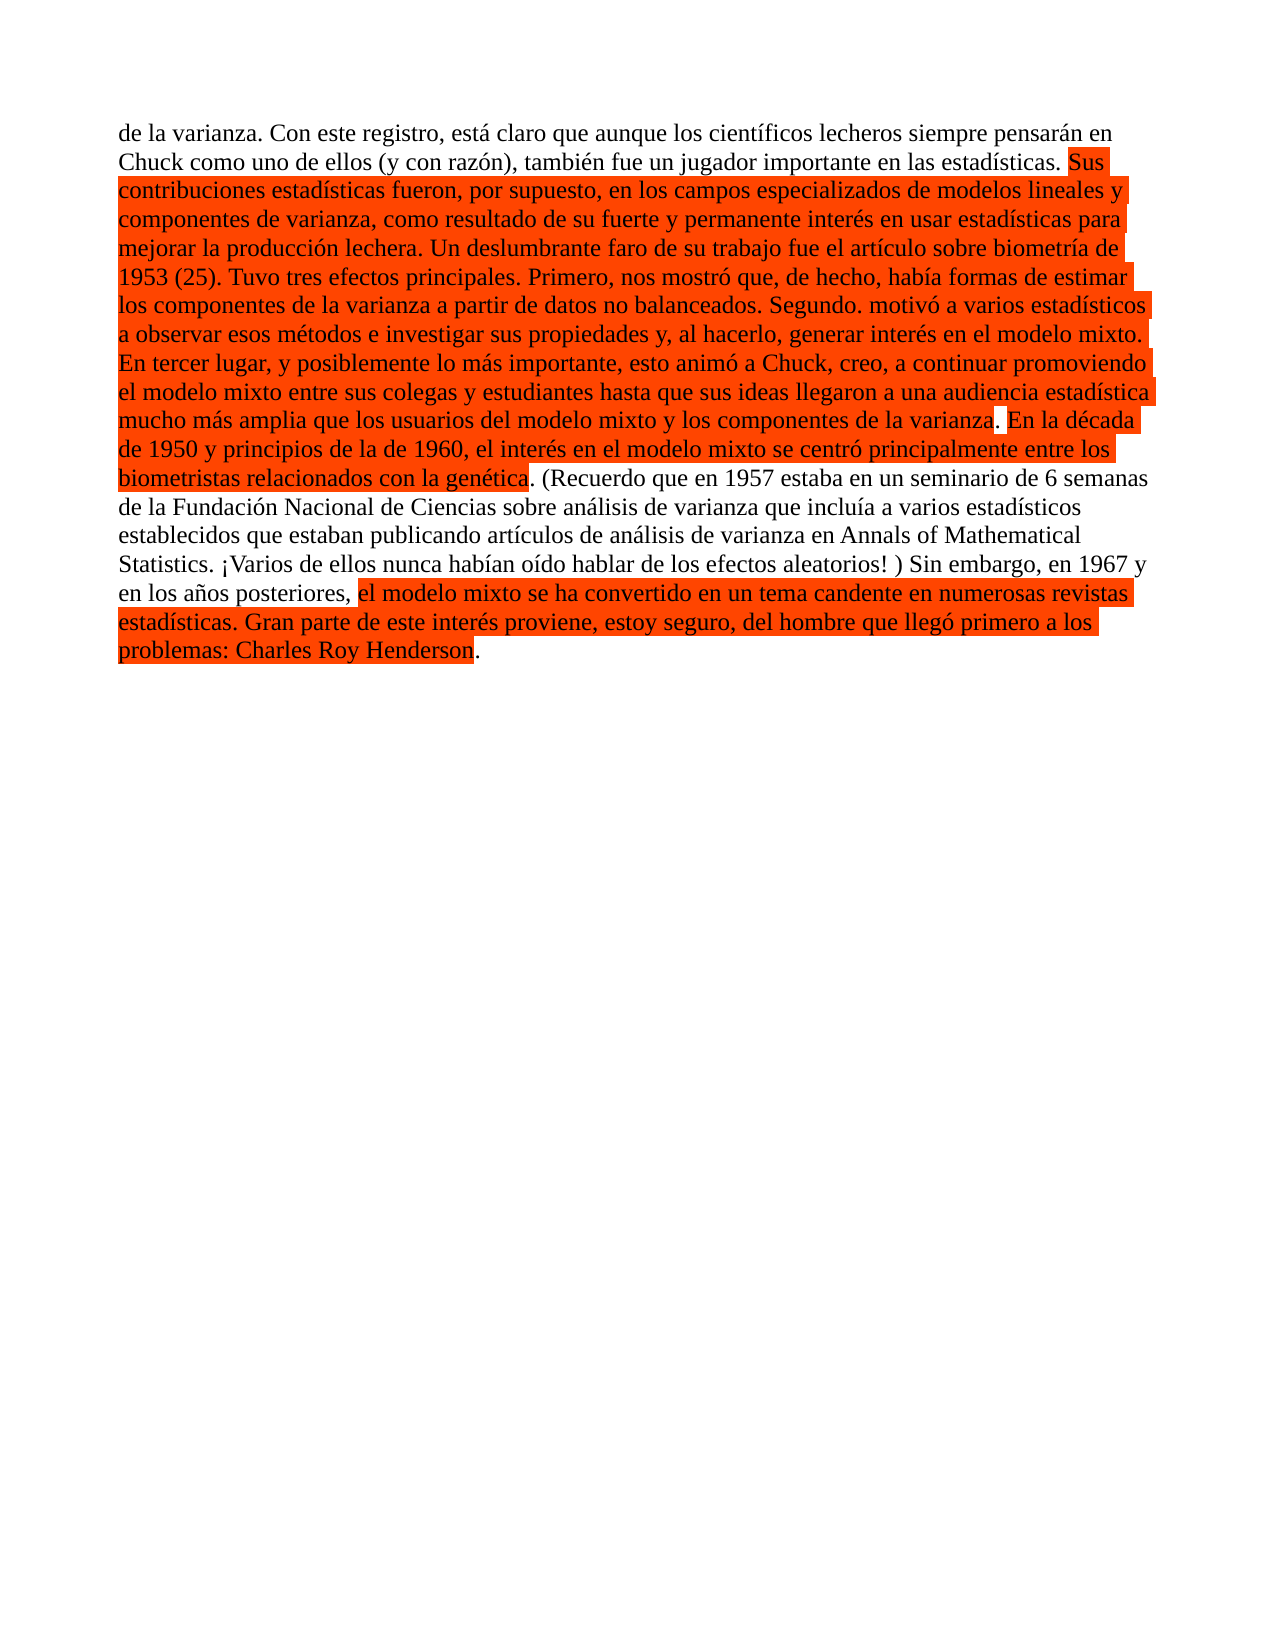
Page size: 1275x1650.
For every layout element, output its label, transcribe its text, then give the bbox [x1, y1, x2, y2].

text de la varianza. Con este registro, está claro que aunque los científicos lecheros siempre pensarán en Chuck como uno de ellos (y con razón), también fue un jugador importante en las estadísticas. Sus contribuciones estadísticas fueron, por supuesto, en los campos especializados de modelos lineales y componentes de varianza, como resultado de su fuerte y permanente interés en usar estadísticas para mejorar la producción lechera. Un deslumbrante faro de su trabajo fue el artículo sobre biometría de 1953 (25). Tuvo tres efectos principales. Primero, nos mostró que, de hecho, había formas de estimar los componentes de la varianza a partir de datos no balanceados. Segundo. motivó a varios estadísticos a observar esos métodos e investigar sus propiedades y, al hacerlo, generar interés en el modelo mixto. En tercer lugar, y posiblemente lo más importante, esto animó a Chuck, creo, a continuar promoviendo el modelo mixto entre sus colegas y estudiantes hasta que sus ideas llegaron a una audiencia estadística mucho más amplia que los usuarios del modelo mixto y los componentes de la varianza. En la década de 1950 y principios de la de 1960, el interés en el modelo mixto se centró principalmente entre los biometristas relacionados con la genética. (Recuerdo que en 1957 estaba en un seminario de 6 semanas de la Fundación Nacional de Ciencias sobre análisis de varianza que incluía a varios estadísticos establecidos que estaban publicando artículos de análisis de varianza en Annals of Mathematical Statistics. ¡Varios de ellos nunca habían oído hablar de los efectos aleatorios! ) Sin embargo, en 1967 y en los años posteriores, el modelo mixto se ha convertido en un tema candente en numerosas revistas estadísticas. Gran parte de este interés proviene, estoy seguro, del hombre que llegó primero a los problemas: Charles Roy Henderson. [118, 118, 1157, 664]
